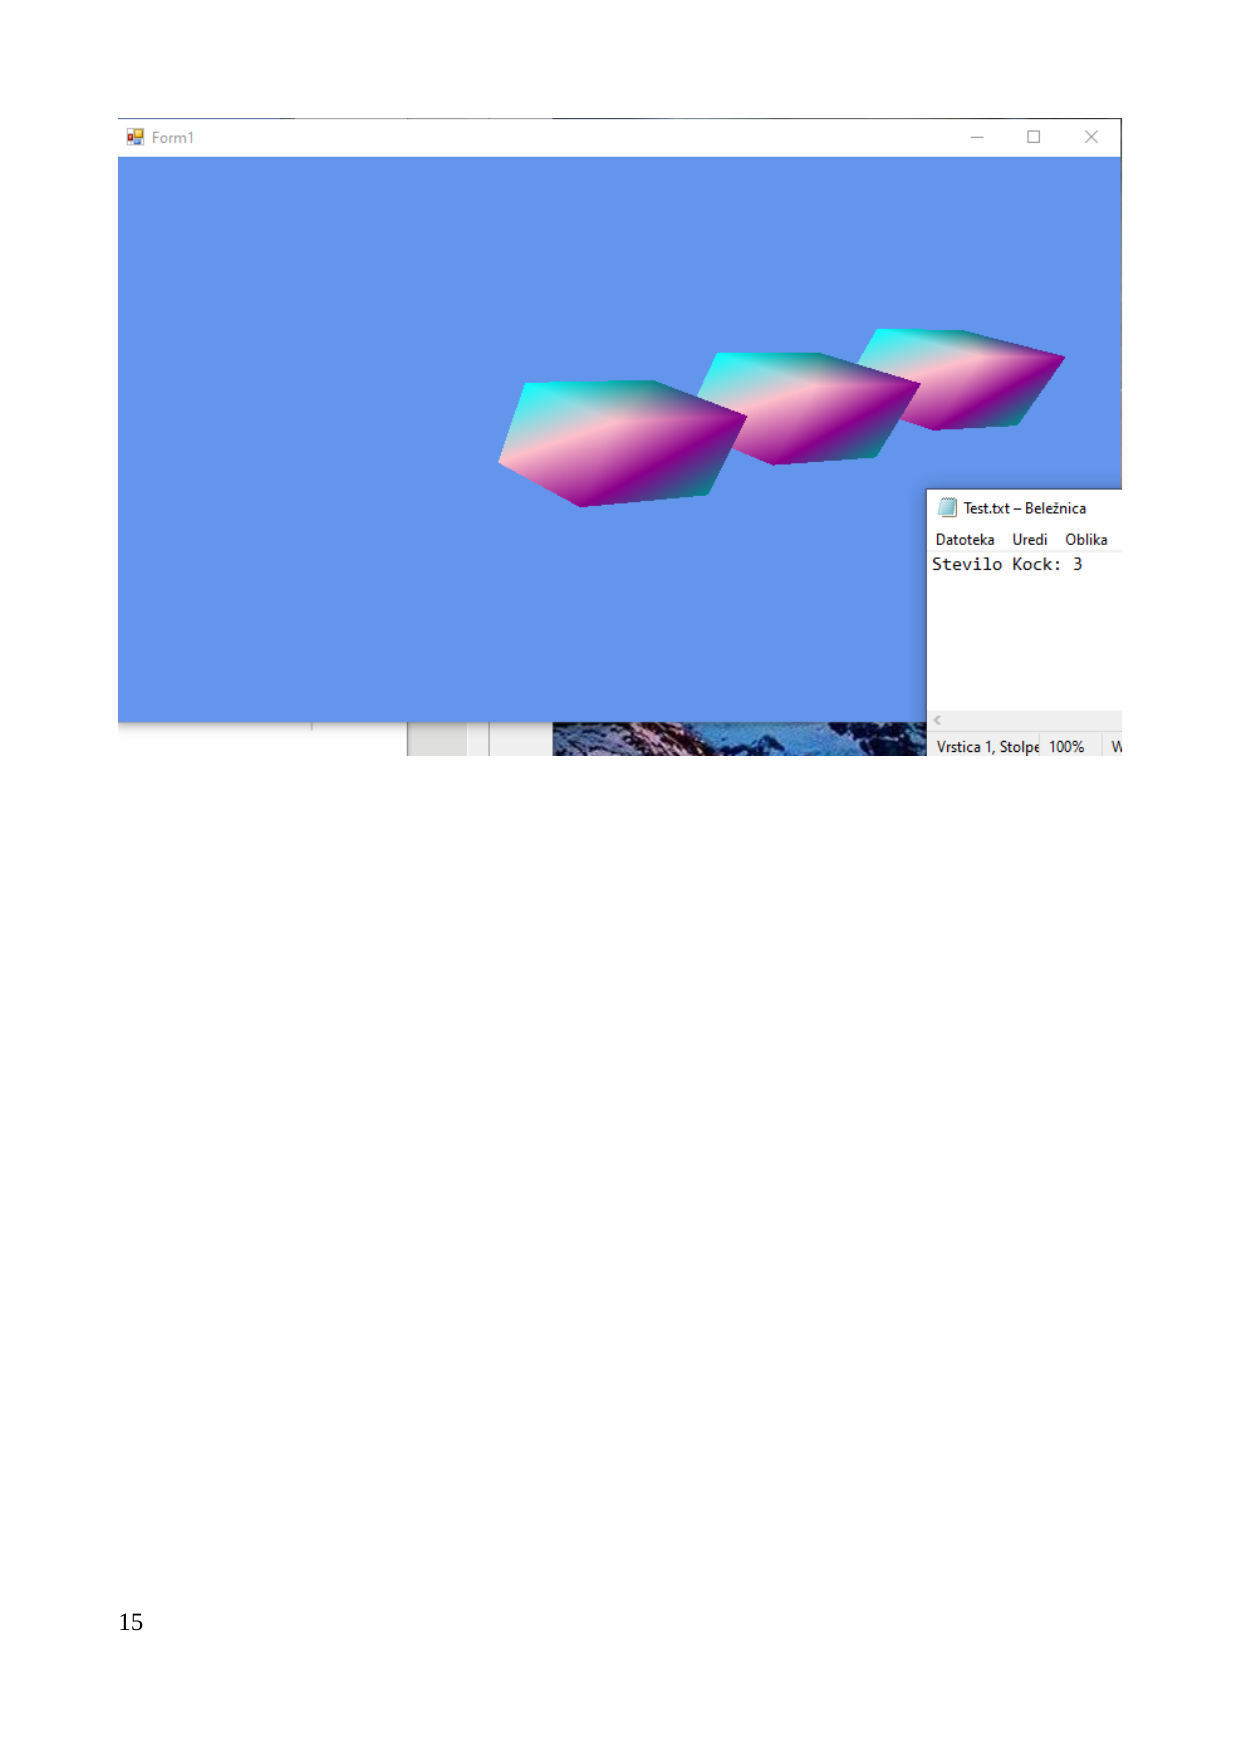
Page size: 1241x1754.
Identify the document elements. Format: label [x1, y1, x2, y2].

picture [118, 118, 1123, 756]
